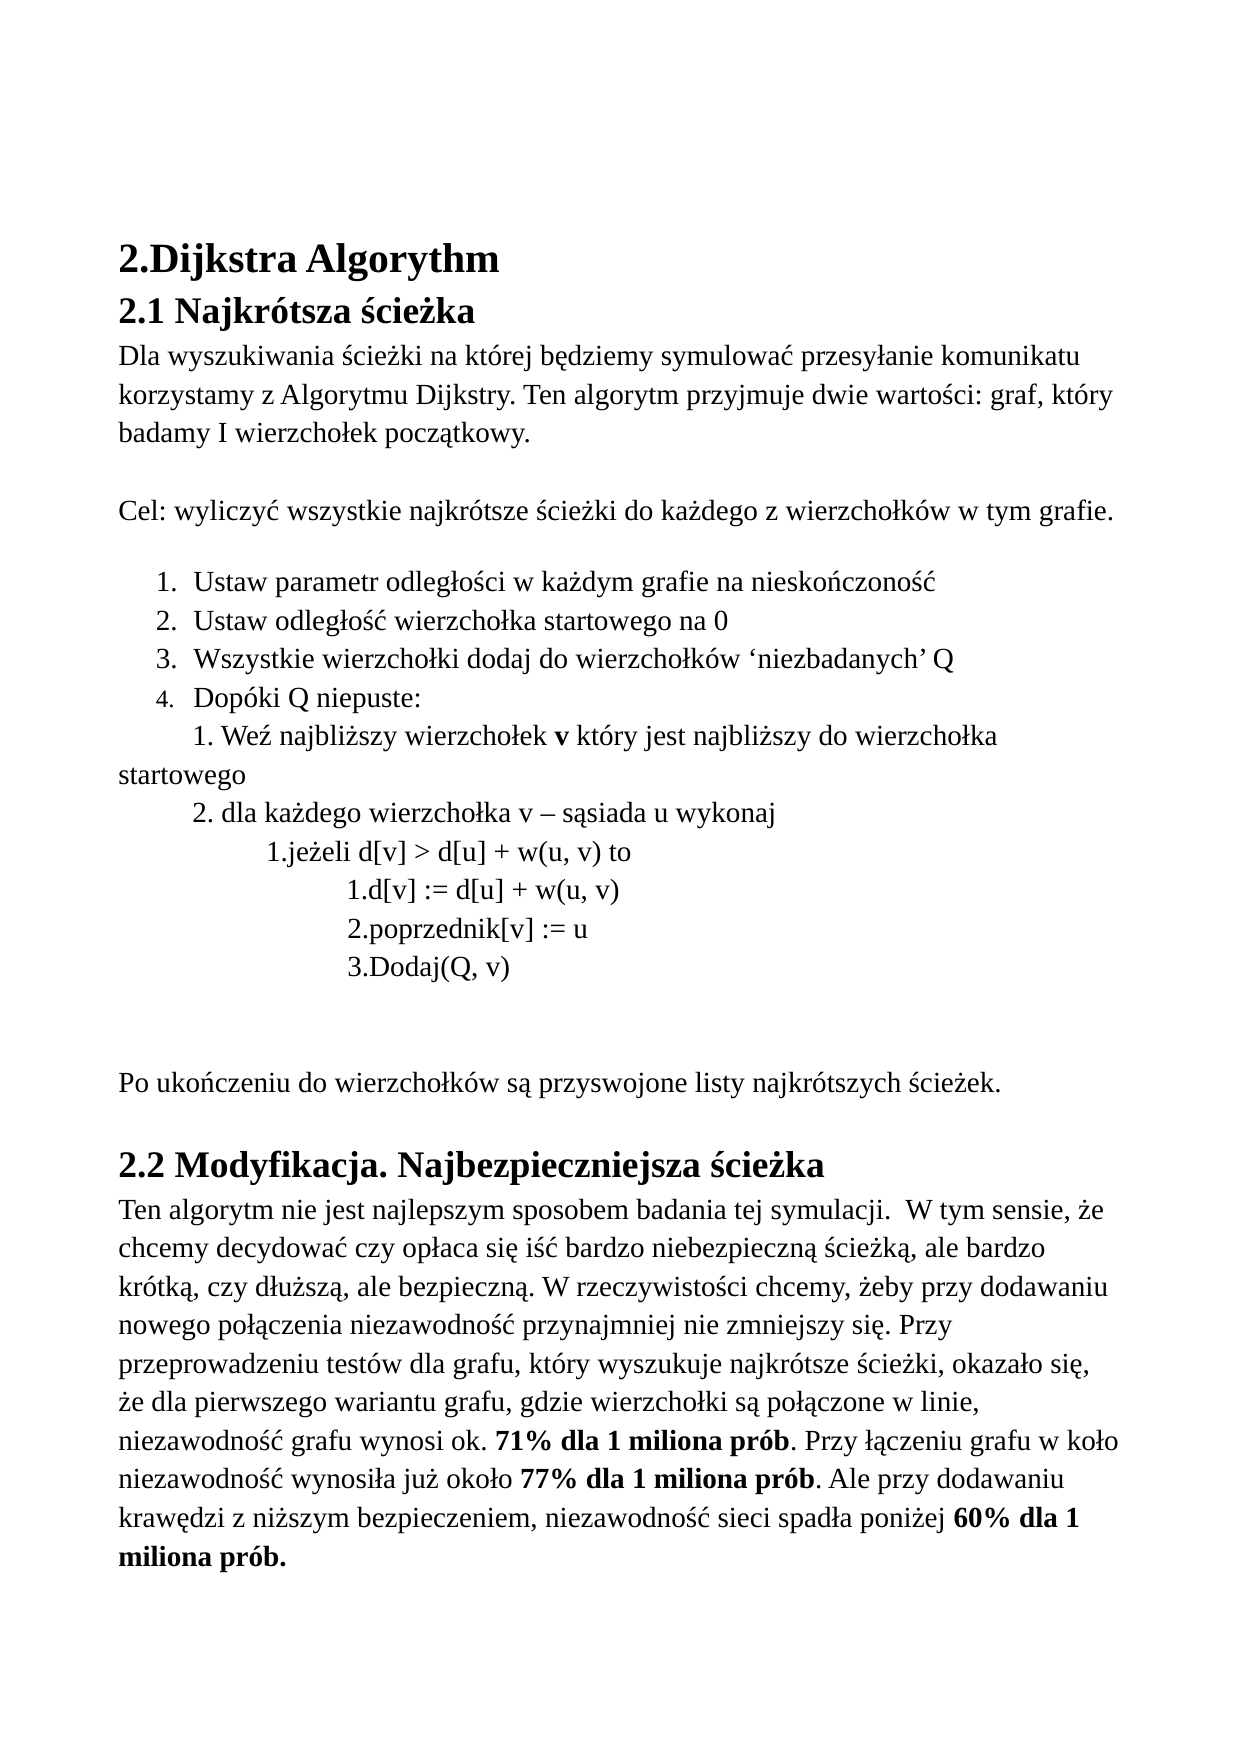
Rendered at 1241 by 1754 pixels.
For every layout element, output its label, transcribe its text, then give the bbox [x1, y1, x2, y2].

text Ten algorytm nie jest najlepszym sposobem badania tej symulacji. W tym sensie, że chcemy decydować czy opłaca się iść bardzo niebezpieczną ścieżką, ale bardzo krótką, czy dłuższą, ale bezpieczną. W rzeczywistości chcemy, żeby przy dodawaniu nowego połączenia niezawodność przynajmniej nie zmniejszy się. Przy przeprowadzeniu testów dla grafu, który wyszukuje najkrótsze ścieżki, okazało się, że dla pierwszego wariantu grafu, gdzie wierzchołki są połączone w linie, niezawodność grafu wynosi ok. 71% dla 1 miliona prób. Przy łączeniu grafu w koło niezawodność wynosiła już około 77% dla 1 miliona prób. Ale przy dodawaniu krawędzi z niższym bezpieczeniem, niezawodność sieci spadła poniżej 60% dla 1 miliona prób. [118, 1192, 1122, 1572]
text 2. dla każdego wierzchołka v – sąsiada u wykonaj [118, 795, 1122, 829]
list Dopóki Q niepuste: [156, 680, 1122, 713]
text startowego [118, 757, 1122, 790]
list Wszystkie wierzchołki dodaj do wierzchołków ‘niezbadanych’ Q [156, 641, 1122, 675]
text 2.2 Modyfikacja. Najbezpieczniejsza ścieżka [118, 1142, 1122, 1185]
text Po ukończeniu do wierzchołków są przyswojone listy najkrótszych ścieżek. [118, 1065, 1122, 1099]
text 2.poprzednik[v] := u [118, 911, 1122, 944]
list Ustaw odległość wierzchołka startowego na 0 [156, 603, 1122, 636]
text 1.d[v] := d[u] + w(u, v) [118, 872, 1122, 906]
text 3.Dodaj(Q, v) [118, 949, 1122, 983]
text 2.Dijkstra Algorythm [118, 234, 1122, 282]
text 1. Weź najbliższy wierzchołek v który jest najbliższy do wierzchołka [118, 718, 1122, 752]
text 2.1 Najkrótsza ścieżka [118, 289, 1122, 332]
text Cel: wyliczyć wszystkie najkrótsze ścieżki do każdego z wierzchołków w tym grafie. [118, 493, 1122, 526]
text 1.jeżeli d[v] > d[u] + w(u, v) to [118, 834, 1122, 867]
text Dla wyszukiwania ścieżki na której będziemy symulować przesyłanie komunikatu korzystamy z Algorytmu Dijkstry. Ten algorytm przyjmuje dwie wartości: graf, który badamy I wierzchołek początkowy. [118, 338, 1122, 449]
list Ustaw parametr odległości w każdym grafie na nieskończoność [156, 564, 1122, 598]
